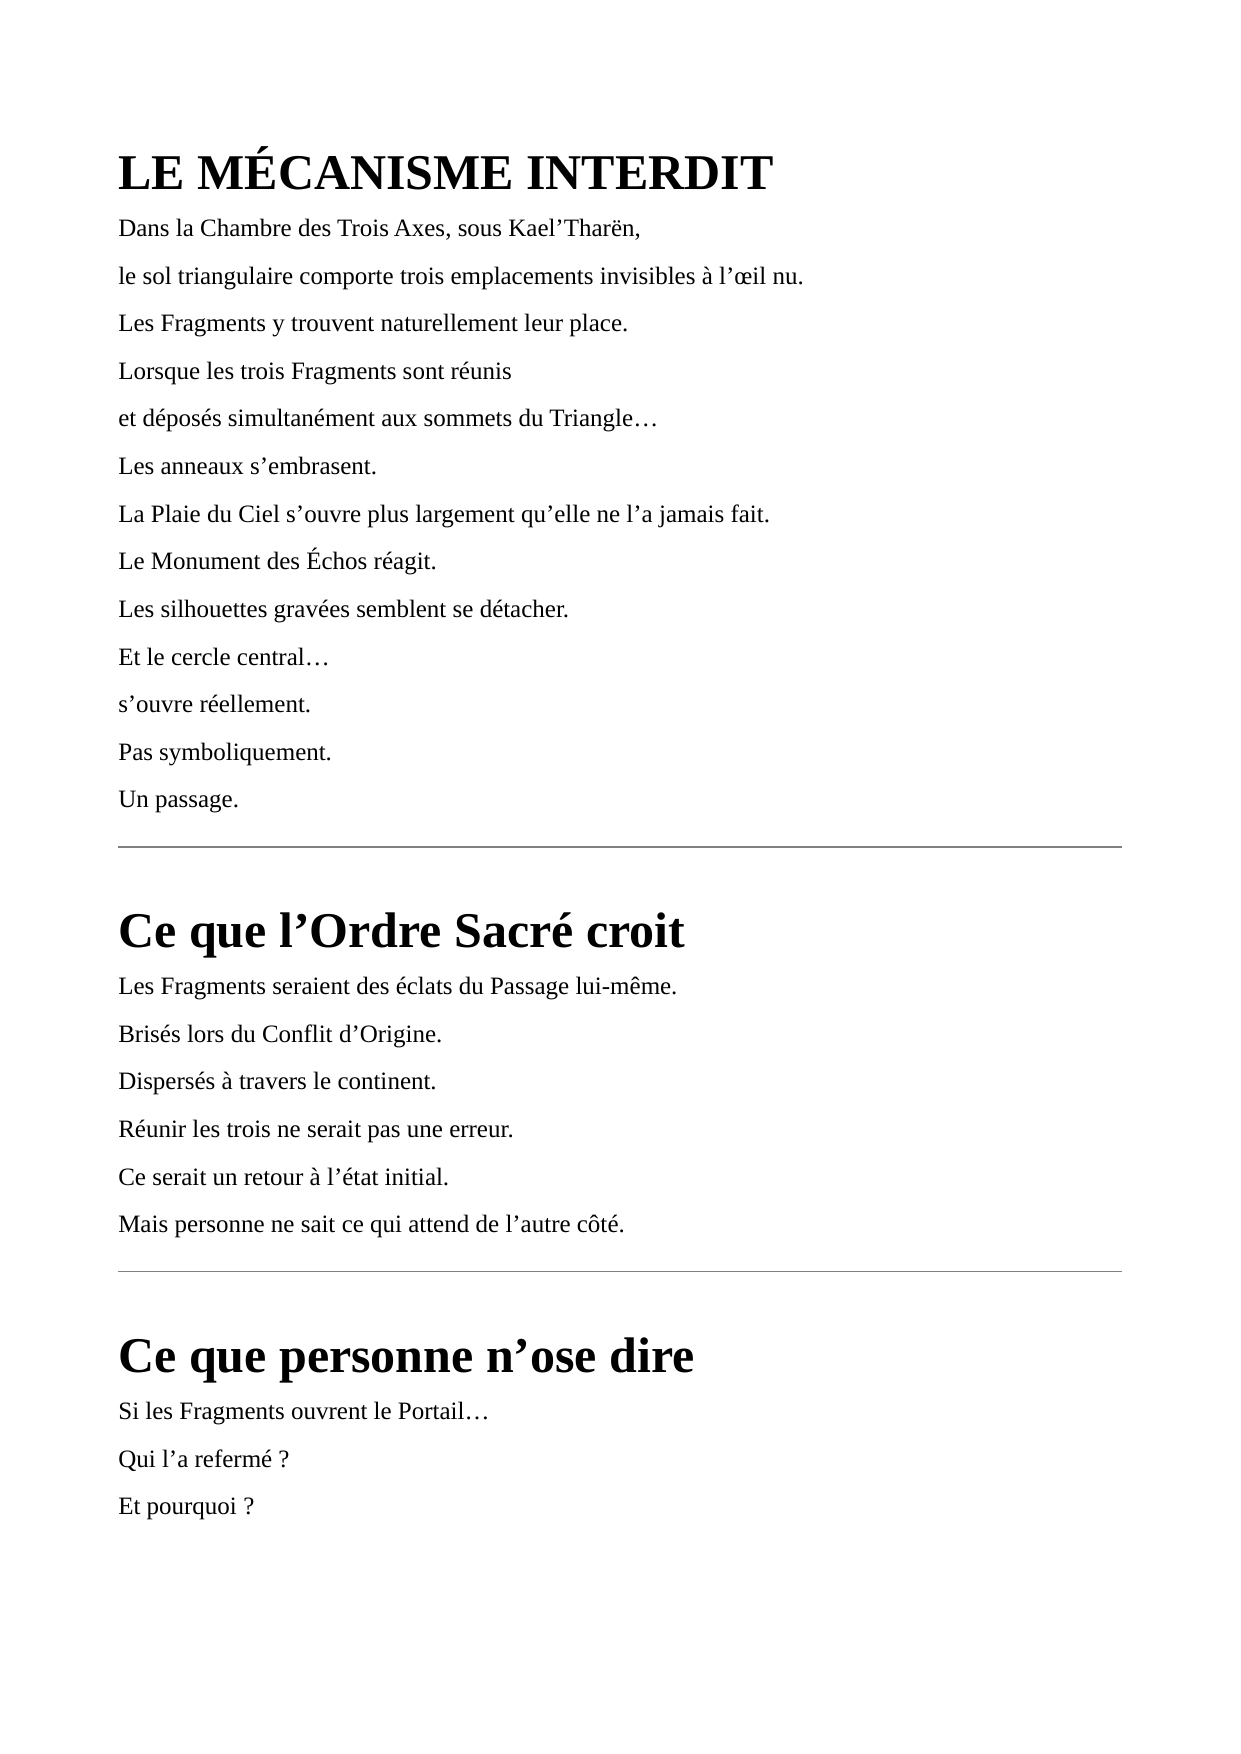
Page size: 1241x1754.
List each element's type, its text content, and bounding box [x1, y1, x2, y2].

text Et le cercle central… [118, 642, 1122, 670]
text le sol triangulaire comporte trois emplacements invisibles à l’œil nu. [118, 261, 1122, 289]
text Qui l’a refermé ? [118, 1444, 1122, 1472]
text Réunir les trois ne serait pas une erreur. [118, 1114, 1122, 1143]
text Les Fragments y trouvent naturellement leur place. [118, 308, 1122, 337]
subtitle Ce que personne n’ose dire [118, 1326, 1122, 1384]
text Dispersés à travers le continent. [118, 1066, 1122, 1095]
text Le Monument des Échos réagit. [118, 546, 1122, 575]
text Un passage. [118, 784, 1122, 813]
text Les silhouettes gravées semblent se détacher. [118, 594, 1122, 623]
text La Plaie du Ciel s’ouvre plus largement qu’elle ne l’a jamais fait. [118, 499, 1122, 527]
text Mais personne ne sait ce qui attend de l’autre côté. [118, 1209, 1122, 1238]
text Ce serait un retour à l’état initial. [118, 1162, 1122, 1190]
text s’ouvre réellement. [118, 689, 1122, 718]
text Dans la Chambre des Trois Axes, sous Kael’Tharën, [118, 213, 1122, 242]
text Les Fragments seraient des éclats du Passage lui-même. [118, 971, 1122, 1000]
subtitle LE MÉCANISME INTERDIT [118, 143, 1122, 201]
text et déposés simultanément aux sommets du Triangle… [118, 403, 1122, 432]
text Lorsque les trois Fragments sont réunis [118, 356, 1122, 385]
text Pas symboliquement. [118, 737, 1122, 766]
text Si les Fragments ouvrent le Portail… [118, 1396, 1122, 1425]
subtitle Ce que l’Ordre Sacré croit [118, 901, 1122, 959]
text Et pourquoi ? [118, 1491, 1122, 1520]
text Brisés lors du Conflit d’Origine. [118, 1019, 1122, 1048]
text Les anneaux s’embrasent. [118, 451, 1122, 480]
